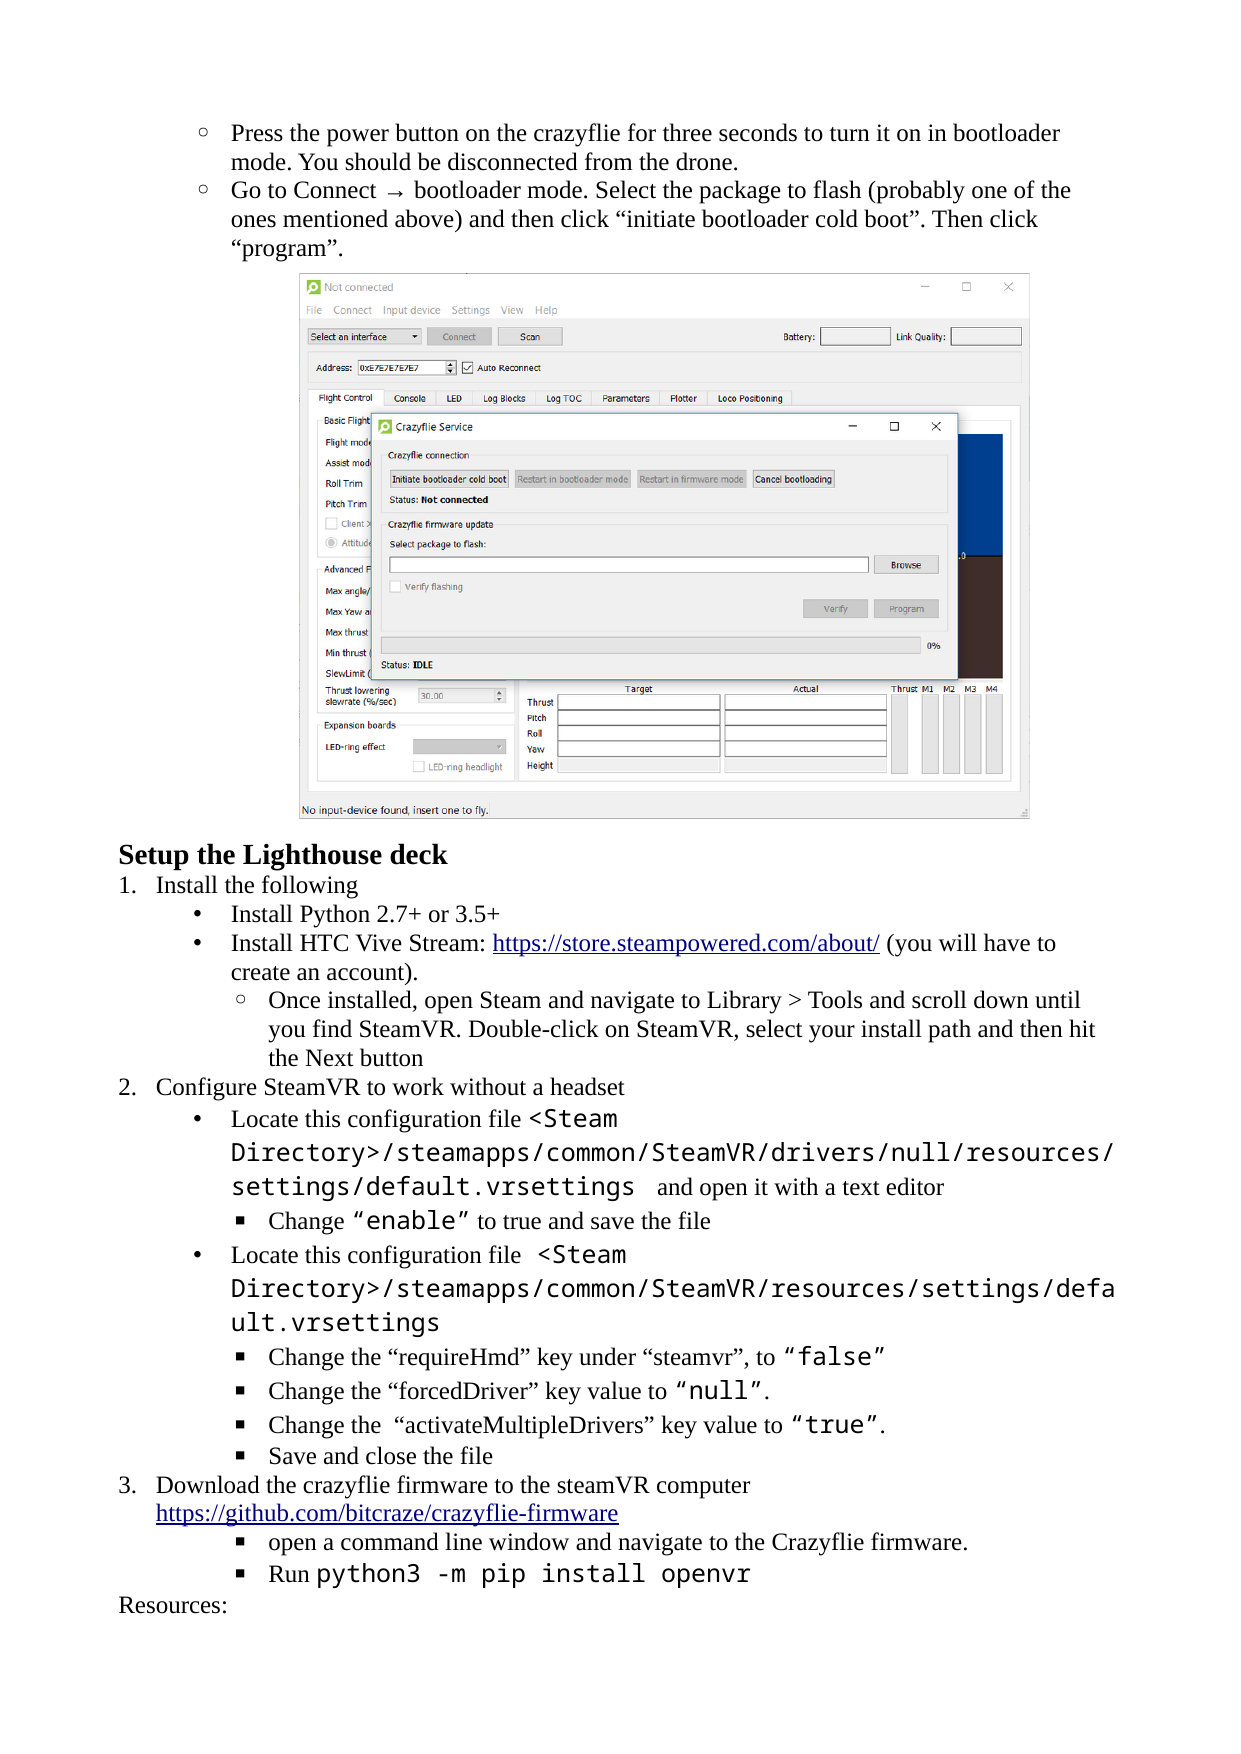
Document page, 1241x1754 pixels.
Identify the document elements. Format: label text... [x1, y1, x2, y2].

list Press the power button on the crazyflie for three seconds to turn it on in bootloader mode. You should be disconnected from the drone. [193, 118, 1122, 176]
text Resources: [118, 1590, 1122, 1619]
list Go to Connect → bootloader mode. Select the package to flash (probably one of the ones mentioned above) and then click “initiate bootloader cold boot”. Then click “program”. [193, 176, 1122, 262]
list Run python3 -m pip install openvr [231, 1556, 1122, 1590]
list Change the “forcedDriver” key value to “null”. [231, 1373, 1122, 1407]
list Install HTC Vive Stream: https://store.steampowered.com/about/ (you will have to create an account). [193, 928, 1122, 985]
text Setup the Lighthouse deck [118, 837, 1122, 870]
list Install the following [118, 870, 1122, 899]
list Configure SteamVR to work without a headset [118, 1072, 1122, 1100]
list open a command line window and navigate to the Crazyflie firmware. [231, 1527, 1122, 1556]
list Locate this configuration file <Steam Directory>/steamapps/common/SteamVR/drivers/null/resources/settings/default.vrsettings and open it with a text editor [193, 1100, 1122, 1203]
list Download the crazyflie firmware to the steamVR computer https://github.com/bitcraze/crazyflie-firmware [118, 1470, 1122, 1527]
list Save and close the file [231, 1441, 1122, 1470]
list Change “enable” to true and save the file [231, 1203, 1122, 1237]
list Install Python 2.7+ or 3.5+ [193, 899, 1122, 928]
list Change the “activateMultipleDrivers” key value to “true”. [231, 1407, 1122, 1441]
picture [299, 273, 1030, 821]
list Once installed, open Steam and navigate to Library > Tools and scroll down until you find SteamVR. Double-click on SteamVR, select your install path and then hit the Next button [231, 985, 1122, 1072]
list Locate this configuration file <Steam Directory>/steamapps/common/SteamVR/resources/settings/default.vrsettings [193, 1237, 1122, 1339]
list Change the “requireHmd” key under “steamvr”, to “false” [231, 1339, 1122, 1373]
